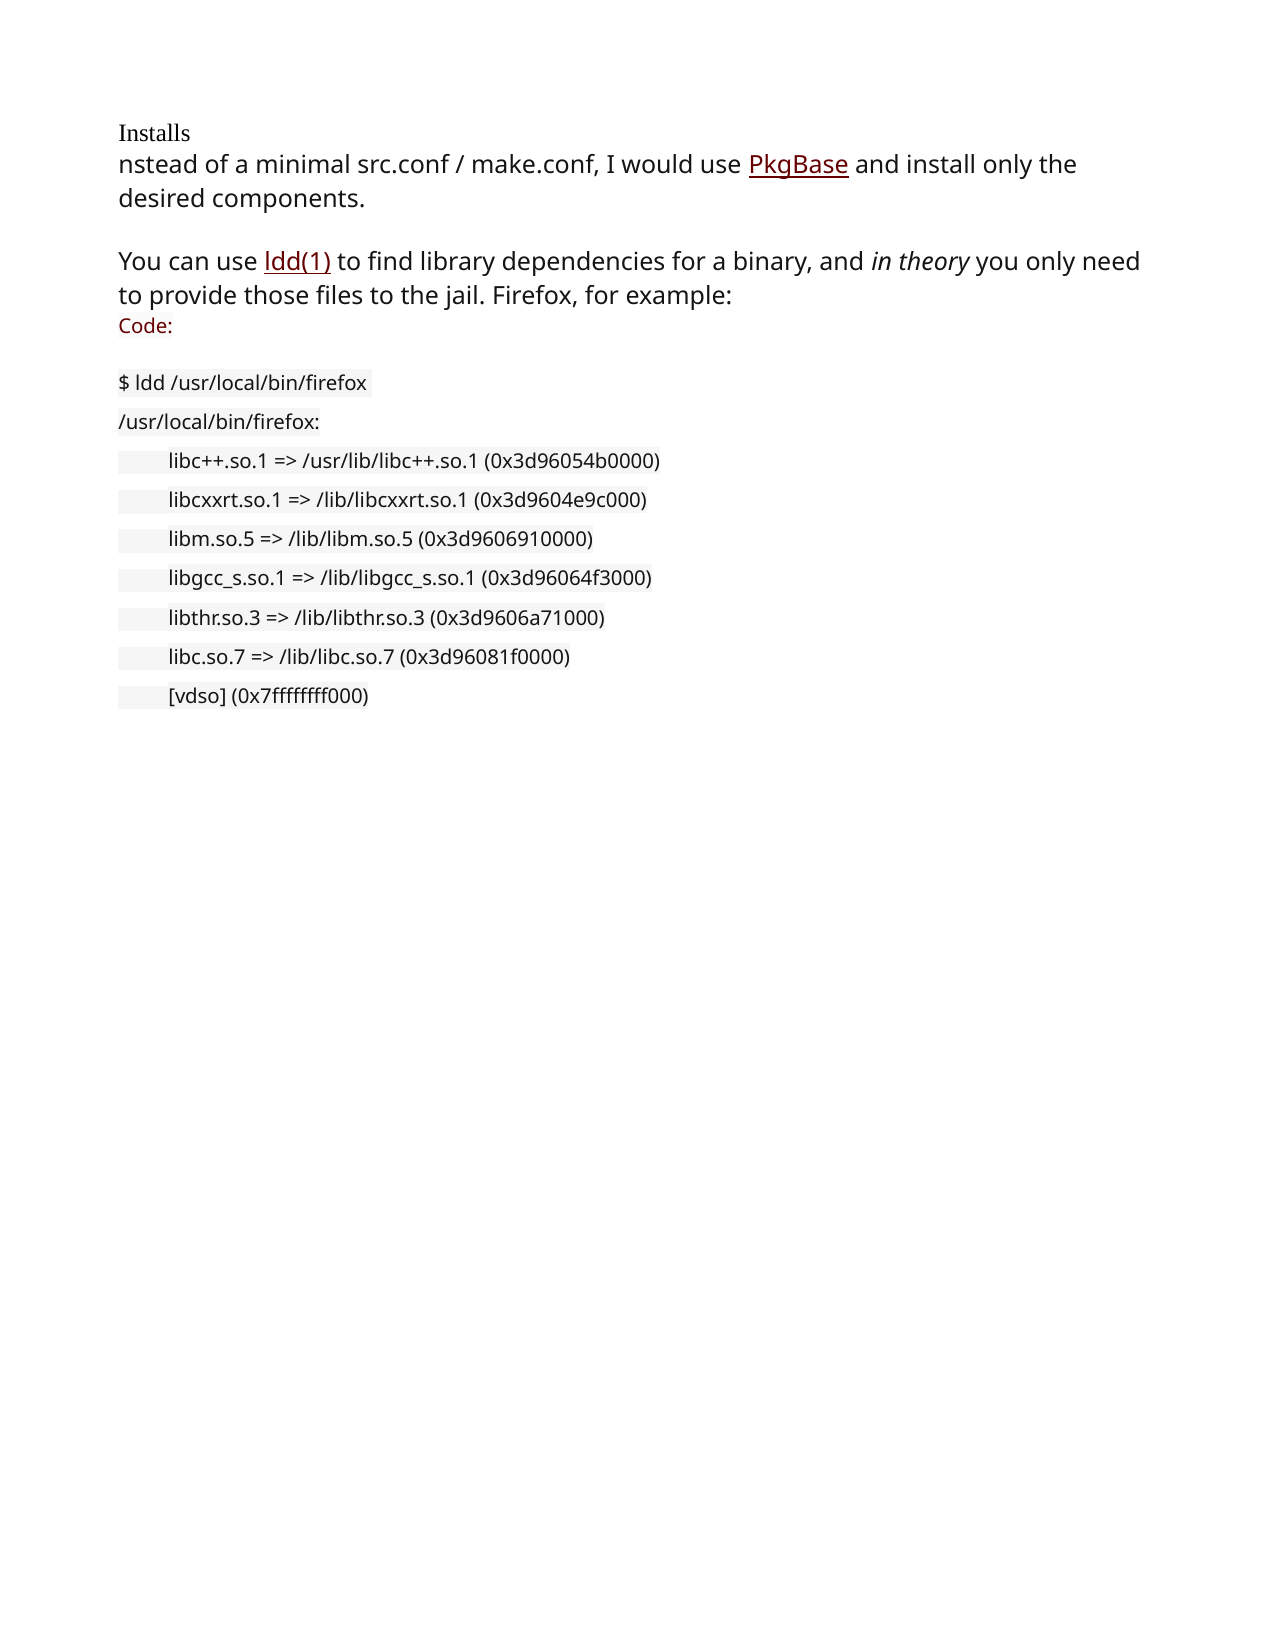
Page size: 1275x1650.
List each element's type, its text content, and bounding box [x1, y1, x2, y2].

text /usr/local/bin/firefox: [118, 408, 1157, 436]
text libcxxrt.so.1 => /lib/libcxxrt.so.1 (0x3d9604e9c000) [118, 486, 1157, 514]
text nstead of a minimal src.conf / make.conf, I would use PkgBase and install only the desired components. You can use ldd(1) to find library dependencies for a binary, and in theory you only need to provide those files to the jail. Firefox, for example: [118, 147, 1157, 312]
text Installs [118, 118, 1157, 147]
text libm.so.5 => /lib/libm.so.5 (0x3d9606910000) [118, 525, 1157, 553]
text libgcc_s.so.1 => /lib/libgcc_s.so.1 (0x3d96064f3000) [118, 564, 1157, 592]
text Code: [118, 312, 1157, 339]
text libc.so.7 => /lib/libc.so.7 (0x3d96081f0000) [118, 642, 1157, 670]
text $ ldd /usr/local/bin/firefox [118, 369, 1157, 397]
text [vdso] (0x7ffffffff000) [118, 682, 1157, 709]
text libc++.so.1 => /usr/lib/libc++.so.1 (0x3d96054b0000) [118, 447, 1157, 474]
text libthr.so.3 => /lib/libthr.so.3 (0x3d9606a71000) [118, 603, 1157, 631]
